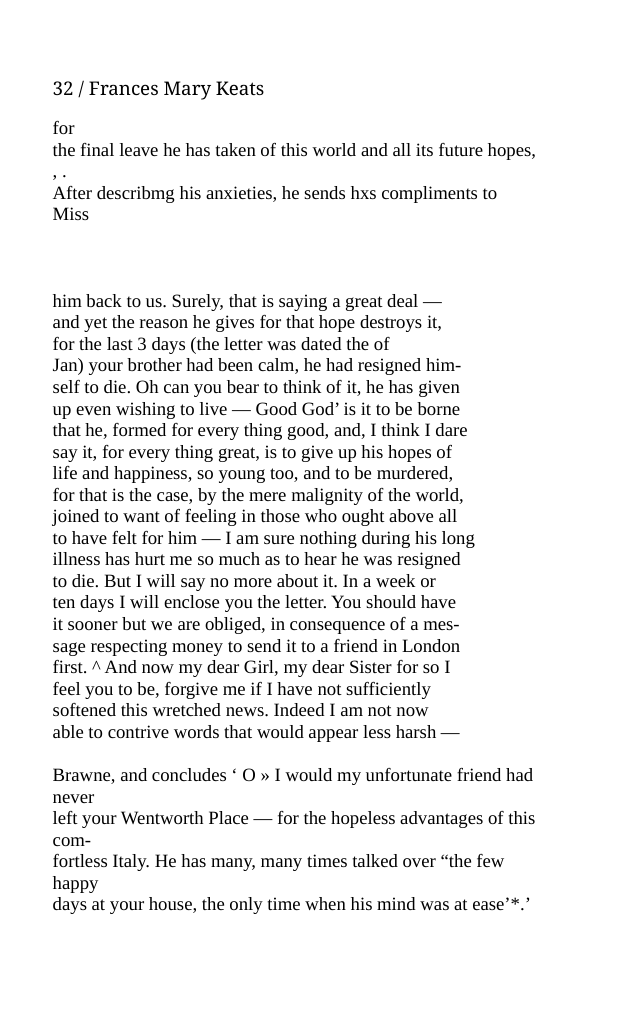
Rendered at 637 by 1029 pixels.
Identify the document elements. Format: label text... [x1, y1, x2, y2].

text able to contrive words that would appear less harsh — [52, 721, 538, 742]
text ten days I will enclose you the letter. You should have [52, 591, 538, 613]
text for the last 3 days (the letter was dated the of [52, 333, 538, 354]
text After describmg his anxieties, he sends hxs compliments to Miss [52, 182, 538, 225]
text Jan) your brother had been calm, he had resigned him- [52, 354, 538, 376]
text illness has hurt me so much as to hear he was resigned [52, 548, 538, 570]
text life and happiness, so young too, and to be murdered, [52, 462, 538, 484]
text say it, for every thing great, is to give up his hopes of [52, 441, 538, 462]
text softened this wretched news. Indeed I am not now [52, 699, 538, 721]
text that he, formed for every thing good, and, I think I dare [52, 419, 538, 441]
text for that is the case, by the mere malignity of the world, [52, 484, 538, 505]
text up even wishing to live — Good God’ is it to be borne [52, 397, 538, 419]
text him back to us. Surely, that is saying a great deal — [52, 289, 538, 311]
text feel you to be, forgive me if I have not sufficiently [52, 678, 538, 699]
text days at your house, the only time when his mind was at ease’*.’ [52, 893, 538, 915]
text left your Wentworth Place — for the hopeless advantages of this com- [52, 807, 538, 850]
text Brawne, and concludes ‘ O » I would my unfortunate friend had never [52, 764, 538, 807]
text to have felt for him — I am sure nothing during his long [52, 527, 538, 548]
text to die. But I will say no more about it. In a week or [52, 570, 538, 591]
text fortless Italy. He has many, many times talked over “the few happy [52, 850, 538, 893]
text first. ^ And now my dear Girl, my dear Sister for so I [52, 656, 538, 678]
text sage respecting money to send it to a friend in London [52, 634, 538, 656]
text for [52, 117, 538, 139]
text the final leave he has taken of this world and all its future hopes, , . [52, 139, 538, 182]
text and yet the reason he gives for that hope destroys it, [52, 311, 538, 333]
text it sooner but we are obliged, in consequence of a mes- [52, 613, 538, 634]
text joined to want of feeling in those who ought above all [52, 505, 538, 527]
text self to die. Oh can you bear to think of it, he has given [52, 376, 538, 397]
